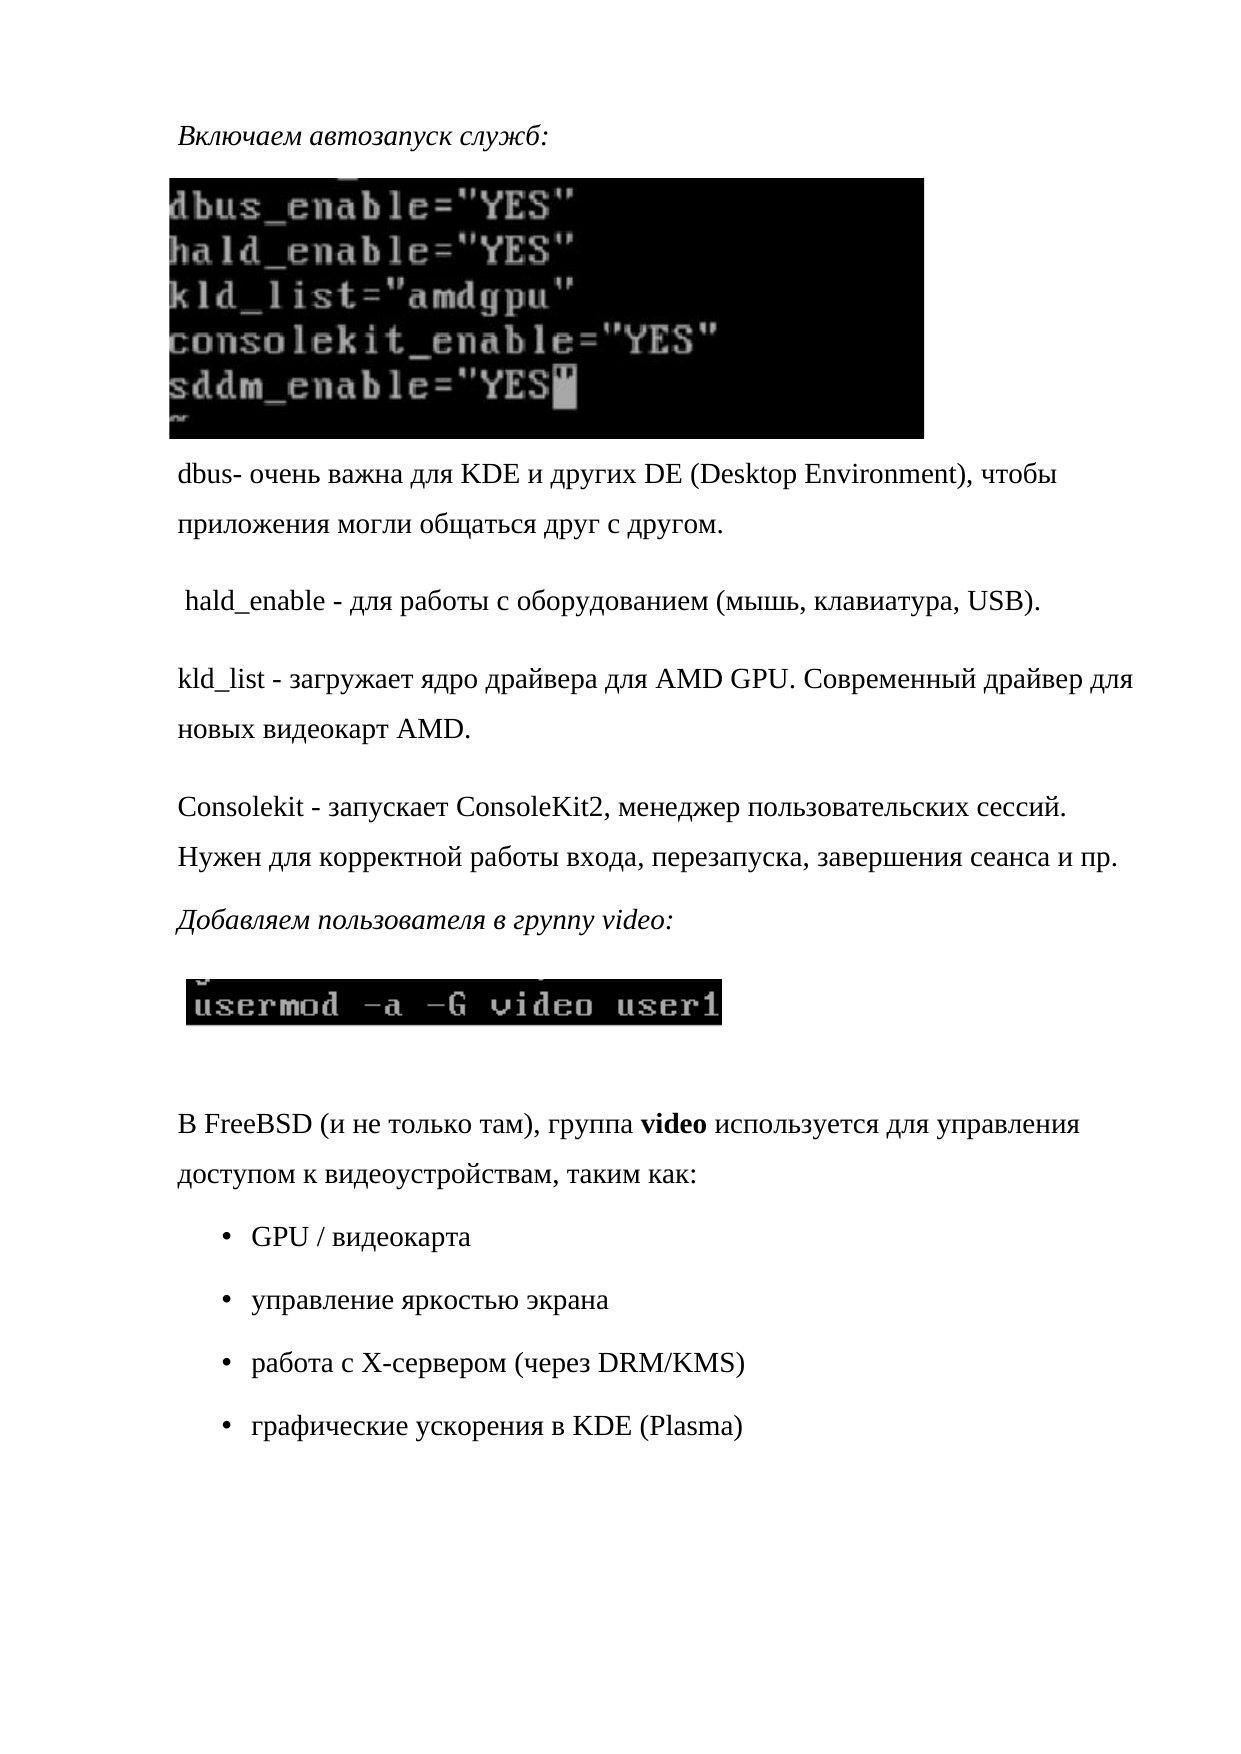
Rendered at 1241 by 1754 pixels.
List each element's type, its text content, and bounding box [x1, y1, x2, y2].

list GPU / видеокарта [222, 1219, 1152, 1253]
text Добавляем пользователя в группу video: [177, 902, 1152, 935]
list работа с X-сервером (через DRM/KMS) [222, 1345, 1152, 1378]
subtitle Consolekit - запускает ConsoleKit2, менеджер пользовательских сессий. Нужен для корректной работы входа, перезапуска, завершения сеанса и пр. [177, 789, 1152, 872]
text Включаем автозапуск служб: [177, 118, 1152, 152]
subtitle kld_list - загружает ядро драйвера для AMD GPU. Современный драйвер для новых видеокарт AMD. [177, 661, 1152, 745]
picture [186, 979, 722, 1027]
list управление яркостью экрана [222, 1282, 1152, 1316]
subtitle hald_enable - для работы с оборудованием (мышь, клавиатура, USB). [177, 583, 1152, 617]
text В FreeBSD (и не только там), группа video используется для управления доступом к видеоустройствам, таким как: [177, 1106, 1152, 1190]
picture [169, 178, 925, 439]
subtitle dbus- очень важна для KDE и других DE (Desktop Environment), чтобы приложения могли общаться друг с другом. [177, 196, 1152, 540]
list графические ускорения в KDE (Plasma) [222, 1408, 1152, 1441]
